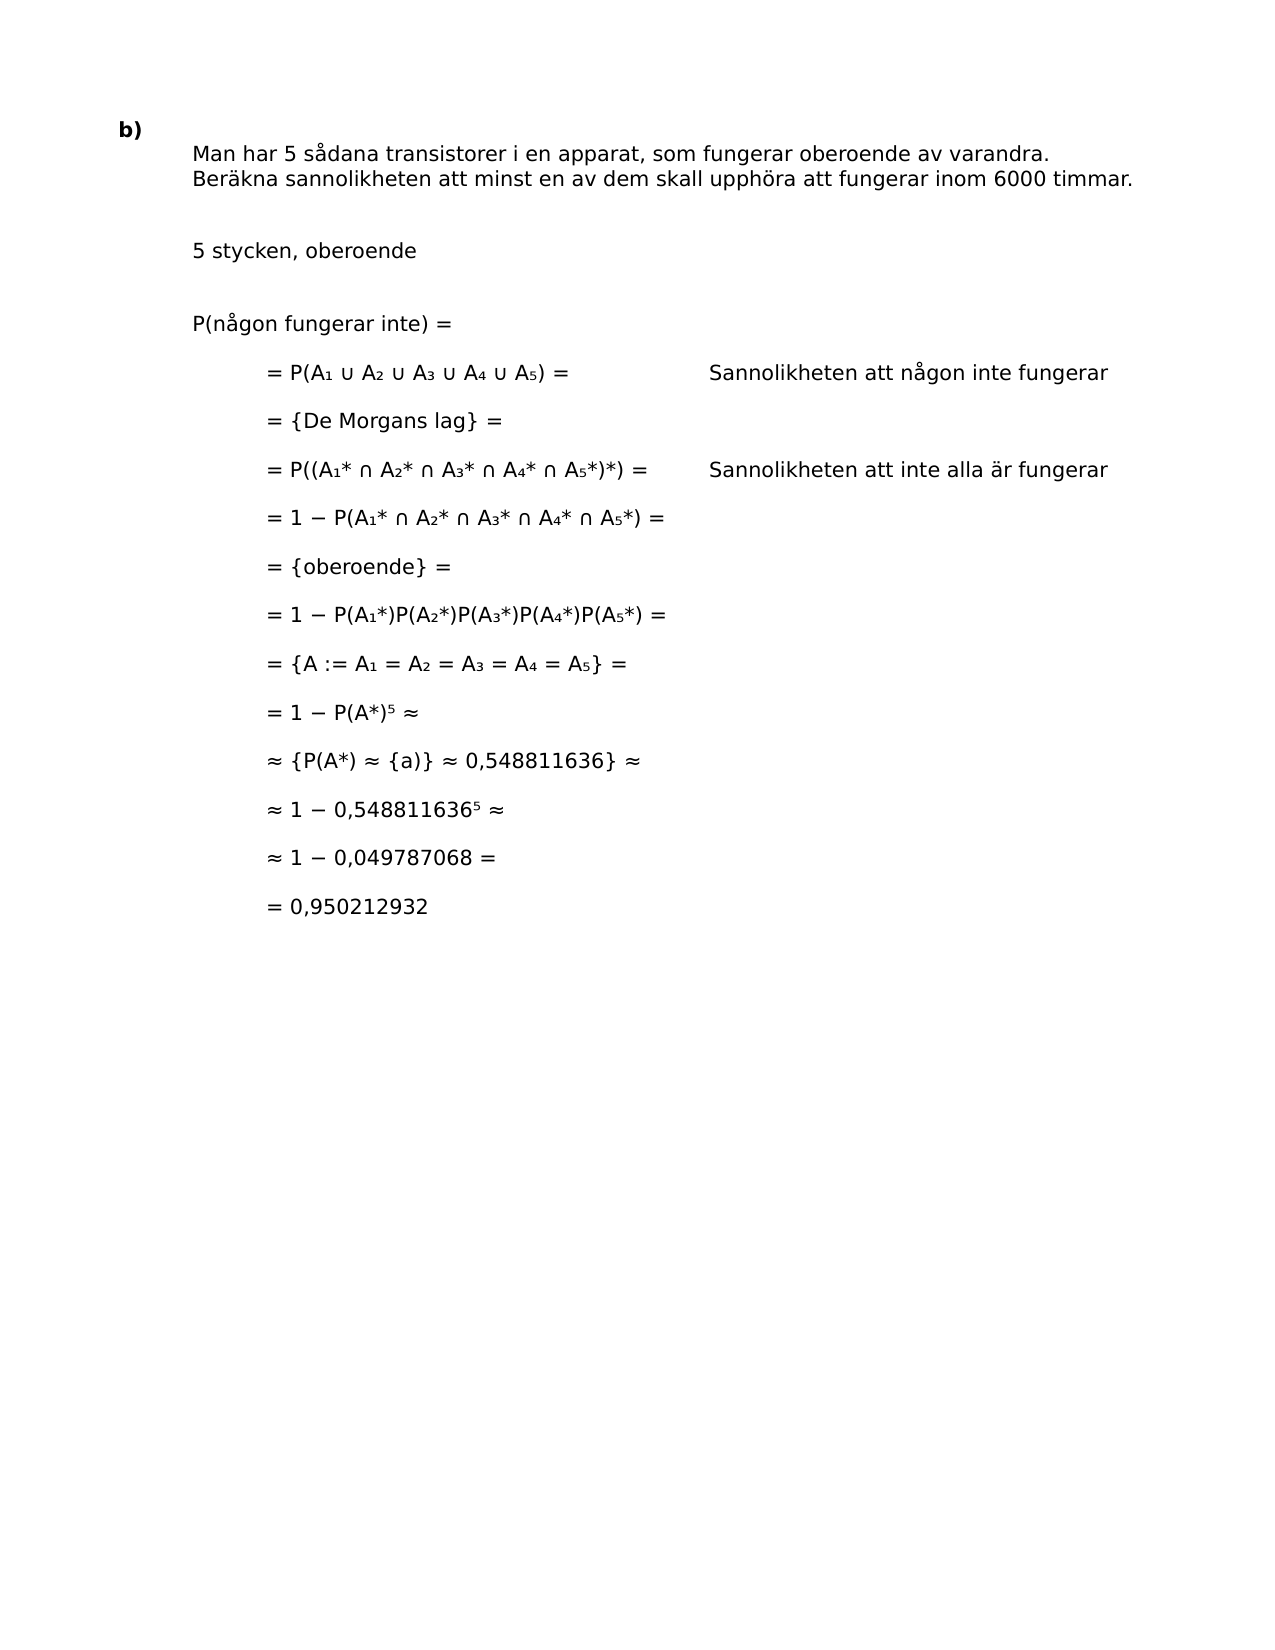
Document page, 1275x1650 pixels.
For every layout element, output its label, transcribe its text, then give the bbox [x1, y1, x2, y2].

text 5 stycken, oberoende [118, 239, 1157, 264]
text = {De Morgans lag} = [118, 409, 1157, 434]
text ≈ 1 − 0,049787068 = [118, 846, 1157, 871]
text = P((A₁* ∩ A₂* ∩ A₃* ∩ A₄* ∩ A₅*)*) = Sannolikheten att inte alla är fungerar [118, 458, 1157, 482]
text = {oberoende} = [118, 555, 1157, 579]
text = {A := A₁ = A₂ = A₃ = A₄ = A₅} = [118, 652, 1157, 676]
text ≈ 1 − 0,548811636⁵ ≈ [118, 798, 1157, 822]
text = 1 − P(A*)⁵ ≈ [118, 701, 1157, 725]
text = 0,950212932 [118, 895, 1157, 919]
text = 1 − P(A₁*)P(A₂*)P(A₃*)P(A₄*)P(A₅*) = [118, 603, 1157, 628]
text b) [118, 118, 1157, 142]
text P(någon fungerar inte) = [118, 312, 1157, 337]
text Beräkna sannolikheten att minst en av dem skall upphöra att fungerar inom 6000 timmar. [118, 167, 1157, 191]
text Man har 5 sådana transistorer i en apparat, som fungerar oberoende av varandra. [118, 142, 1157, 167]
text = 1 − P(A₁* ∩ A₂* ∩ A₃* ∩ A₄* ∩ A₅*) = [118, 506, 1157, 531]
text = P(A₁ ∪ A₂ ∪ A₃ ∪ A₄ ∪ A₅) = Sannolikheten att någon inte fungerar [118, 361, 1157, 385]
text ≈ {P(A*) ≈ {a)} ≈ 0,548811636} ≈ [118, 749, 1157, 773]
